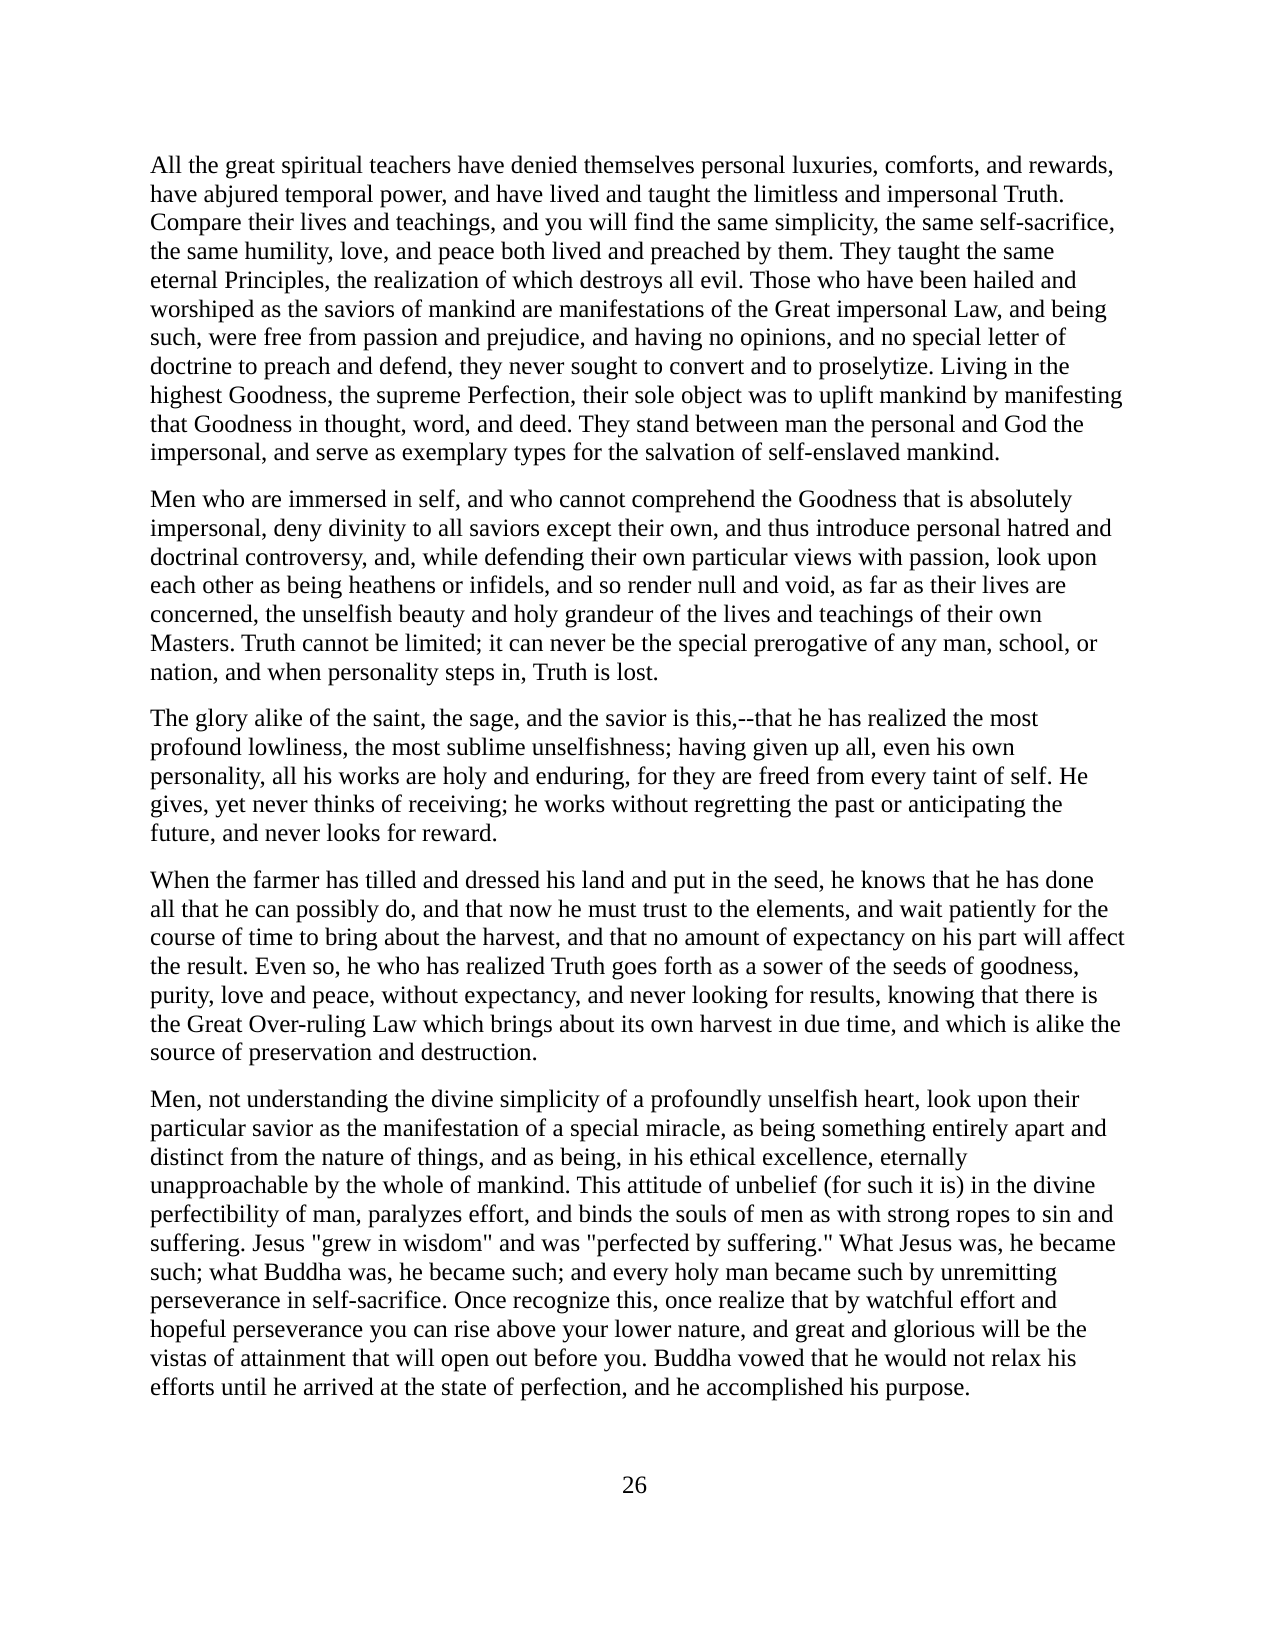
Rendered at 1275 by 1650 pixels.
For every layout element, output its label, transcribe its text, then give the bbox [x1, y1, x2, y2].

text The glory alike of the saint, the sage, and the savior is this,--that he has realized the most profound lowliness, the most sublime unselfishness; having given up all, even his own personality, all his works are holy and enduring, for they are freed from every taint of self. He gives, yet never thinks of receiving; he works without regretting the past or anticipating the future, and never looks for reward. [150, 703, 1125, 847]
text Men who are immersed in self, and who cannot comprehend the Goodness that is absolutely impersonal, deny divinity to all saviors except their own, and thus introduce personal hatred and doctrinal controversy, and, while defending their own particular views with passion, look upon each other as being heathens or infidels, and so render null and void, as far as their lives are concerned, the unselfish beauty and holy grandeur of the lives and teachings of their own Masters. Truth cannot be limited; it can never be the special prerogative of any man, school, or nation, and when personality steps in, Truth is lost. [150, 484, 1125, 685]
text When the farmer has tilled and dressed his land and put in the seed, he knows that he has done all that he can possibly do, and that now he must trust to the elements, and wait patiently for the course of time to bring about the harvest, and that no amount of expectancy on his part will affect the result. Even so, he who has realized Truth goes forth as a sower of the seeds of goodness, purity, love and peace, without expectancy, and never looking for results, knowing that there is the Great Over-ruling Law which brings about its own harvest in due time, and which is alike the source of preservation and destruction. [150, 865, 1125, 1066]
text All the great spiritual teachers have denied themselves personal luxuries, comforts, and rewards, have abjured temporal power, and have lived and taught the limitless and impersonal Truth. Compare their lives and teachings, and you will find the same simplicity, the same self-sacrifice, the same humility, love, and peace both lived and preached by them. They taught the same eternal Principles, the realization of which destroys all evil. Those who have been hailed and worshiped as the saviors of mankind are manifestations of the Great impersonal Law, and being such, were free from passion and prejudice, and having no opinions, and no special letter of doctrine to preach and defend, they never sought to convert and to proselytize. Living in the highest Goodness, the supreme Perfection, their sole object was to uplift mankind by manifesting that Goodness in thought, word, and deed. They stand between man the personal and God the impersonal, and serve as exemplary types for the salvation of self-enslaved mankind. [150, 150, 1125, 466]
text Men, not understanding the divine simplicity of a profoundly unselfish heart, look upon their particular savior as the manifestation of a special miracle, as being something entirely apart and distinct from the nature of things, and as being, in his ethical excellence, eternally unapproachable by the whole of mankind. This attitude of unbelief (for such it is) in the divine perfectibility of man, paralyzes effort, and binds the souls of men as with strong ropes to sin and suffering. Jesus "grew in wisdom" and was "perfected by suffering." What Jesus was, he became such; what Buddha was, he became such; and every holy man became such by unremitting perseverance in self-sacrifice. Once recognize this, once realize that by watchful effort and hopeful perseverance you can rise above your lower nature, and great and glorious will be the vistas of attainment that will open out before you. Buddha vowed that he would not relax his efforts until he arrived at the state of perfection, and he accomplished his purpose. [150, 1084, 1125, 1400]
